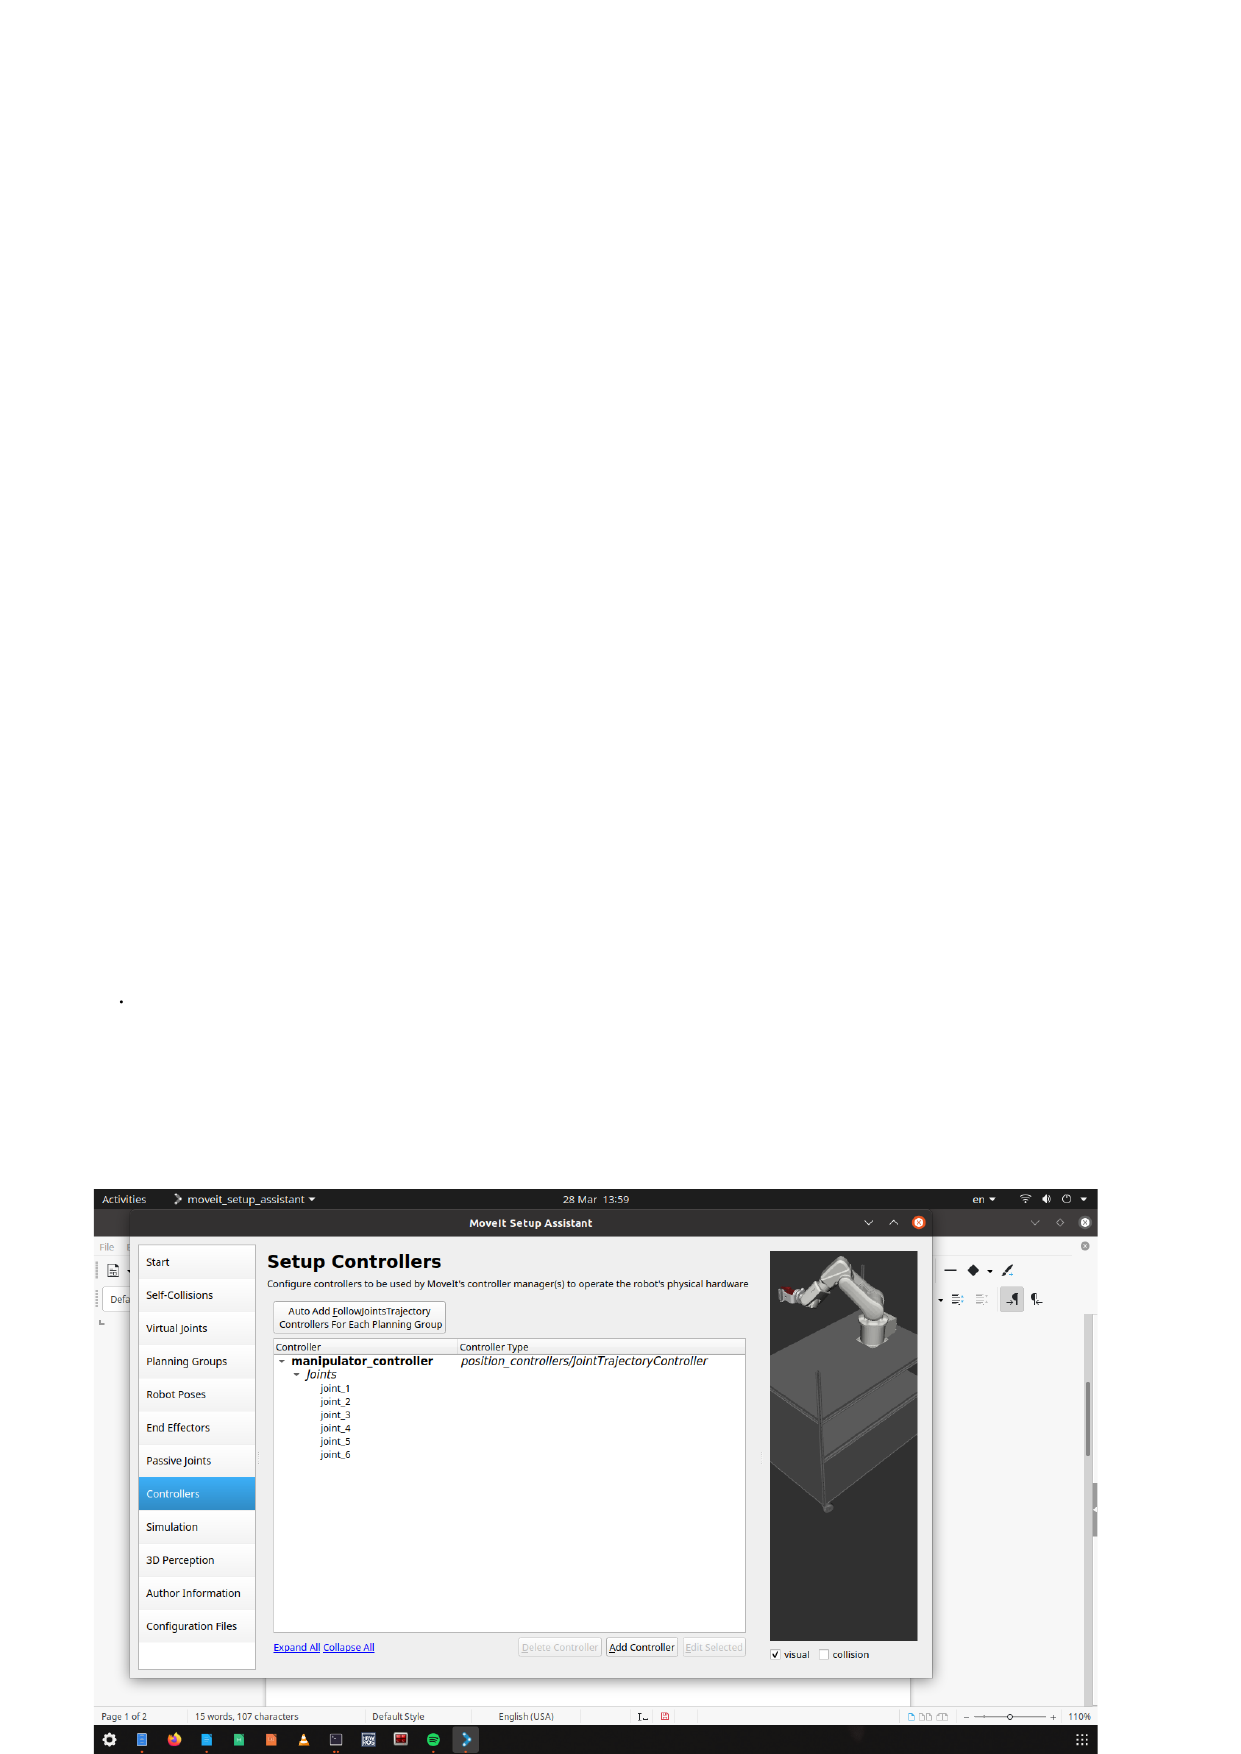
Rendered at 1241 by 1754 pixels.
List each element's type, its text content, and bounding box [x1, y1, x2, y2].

text . [118, 981, 1122, 1009]
picture [93, 1189, 1098, 1754]
